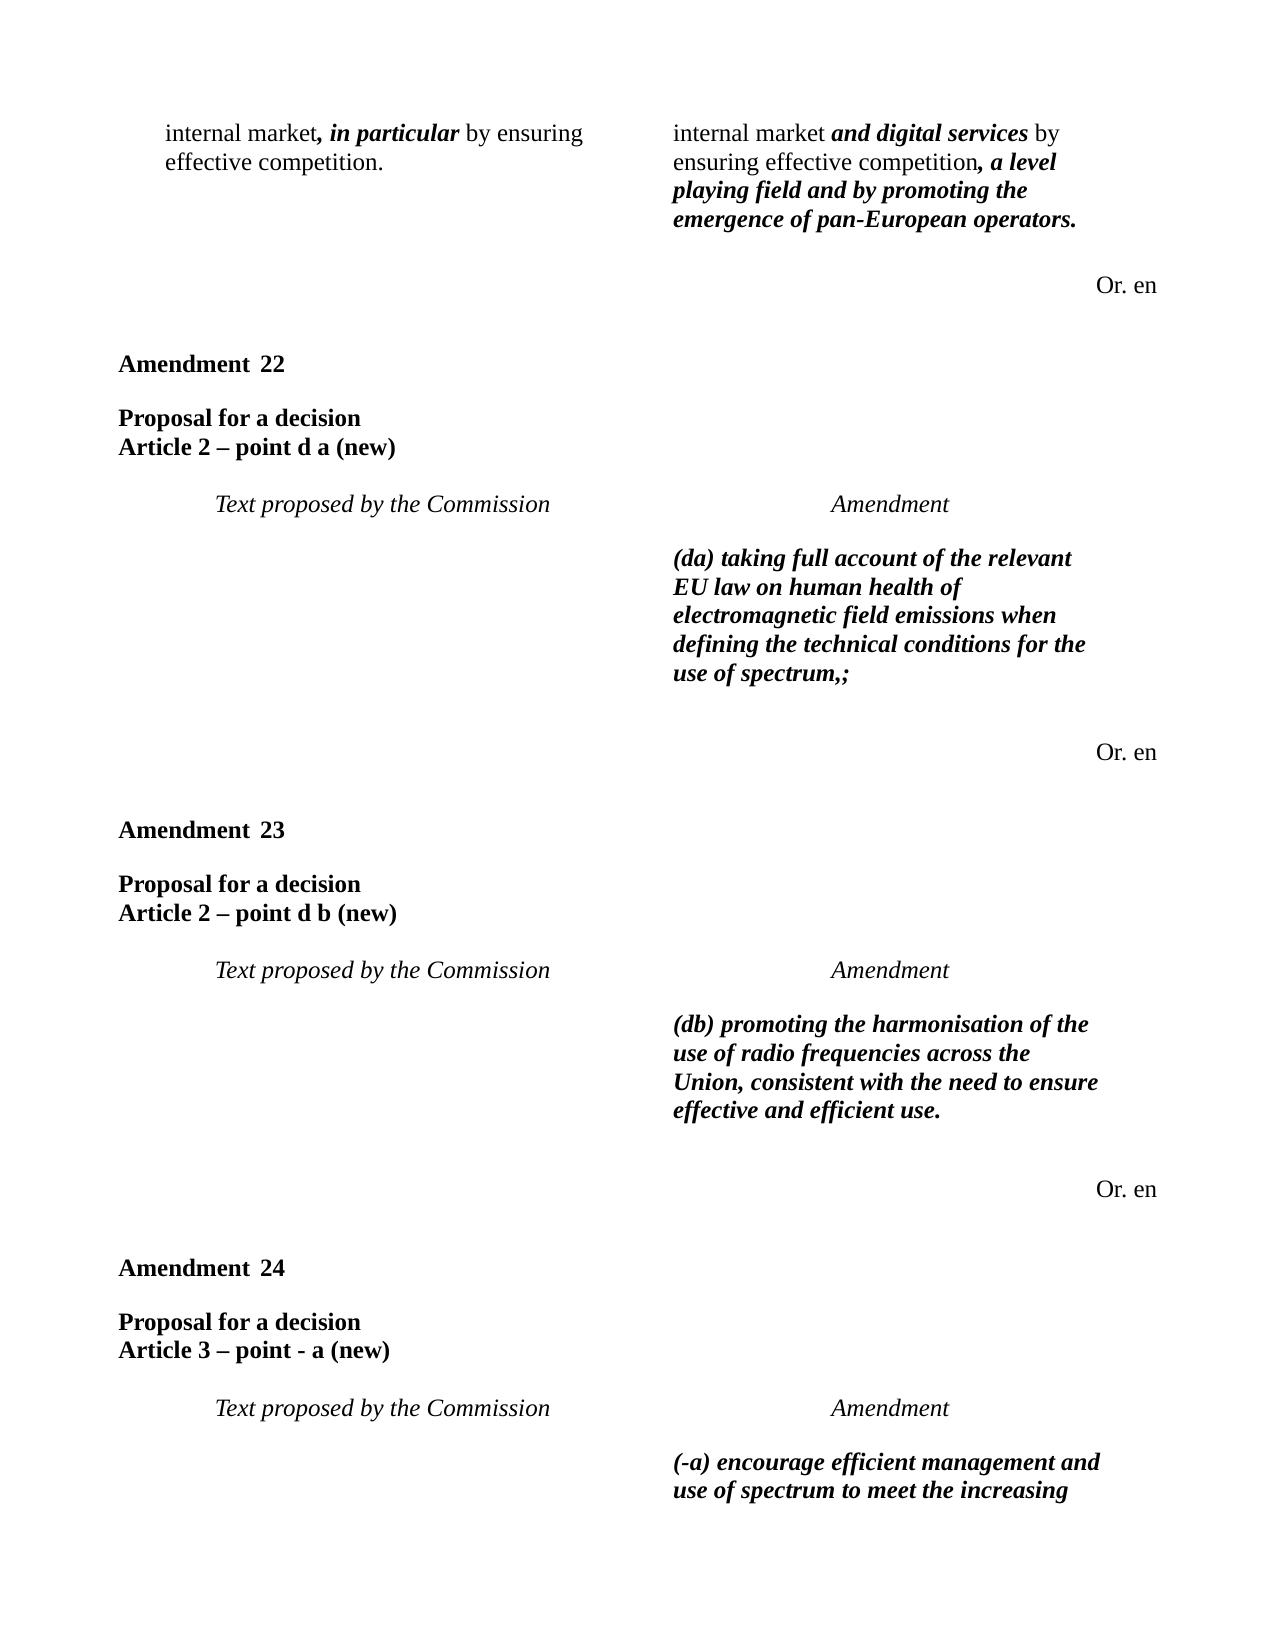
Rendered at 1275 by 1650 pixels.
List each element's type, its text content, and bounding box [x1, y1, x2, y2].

table_header [130, 927, 1145, 956]
text <DocAmend>Proposal for a decision</DocAmend> [118, 403, 1157, 432]
text Or. <Original>{EN}en</Original> [118, 271, 1157, 299]
text <Amend>Amendment <NumAm>24</NumAm> [118, 1253, 1157, 1282]
text <DocAmend>Proposal for a decision</DocAmend> [118, 869, 1157, 898]
table_cell internal market and digital services by ensuring effective competition, a level playing field and by promoting the emergence of pan-European operators. [638, 118, 1145, 246]
table_cell internal market, in particular by ensuring effective competition. [130, 118, 637, 246]
table_cell [130, 543, 637, 712]
text <Amend>Amendment <NumAm>22</NumAm> [118, 349, 1157, 378]
table_cell (da) taking full account of the relevant EU law on human health of electromagnetic field emissions when defining the technical conditions for the use of spectrum,; [638, 543, 1145, 712]
table_cell (-a) encourage efficient management and use of spectrum to meet the increasing [638, 1447, 1145, 1504]
text <DocAmend>Proposal for a decision</DocAmend> [118, 1307, 1157, 1336]
text <Article>Article 2 – point d b (new)</Article> [118, 898, 1157, 927]
table_header [130, 1364, 1145, 1393]
table_cell [130, 1009, 637, 1149]
text Or. <Original>{EN}en</Original> [118, 1174, 1157, 1203]
table_cell Amendment [638, 1393, 1145, 1447]
table_cell Text proposed by the Commission [130, 1393, 637, 1447]
table_cell [130, 1447, 637, 1504]
text <Article>Article 2 – point d a (new)</Article> [118, 432, 1157, 461]
text Or. <Original>{EN}en</Original> [118, 737, 1157, 766]
table_cell Text proposed by the Commission [130, 956, 637, 1009]
table_cell Amendment [638, 956, 1145, 1009]
text <Article>Article 3 – point - a (new)</Article> [118, 1336, 1157, 1364]
table_cell Text proposed by the Commission [130, 489, 637, 543]
table_header [130, 461, 1145, 489]
table_cell (db) promoting the harmonisation of the use of radio frequencies across the Union, consistent with the need to ensure effective and efficient use. [638, 1009, 1145, 1149]
text <Amend>Amendment <NumAm>23</NumAm> [118, 816, 1157, 844]
table_cell Amendment [638, 489, 1145, 543]
